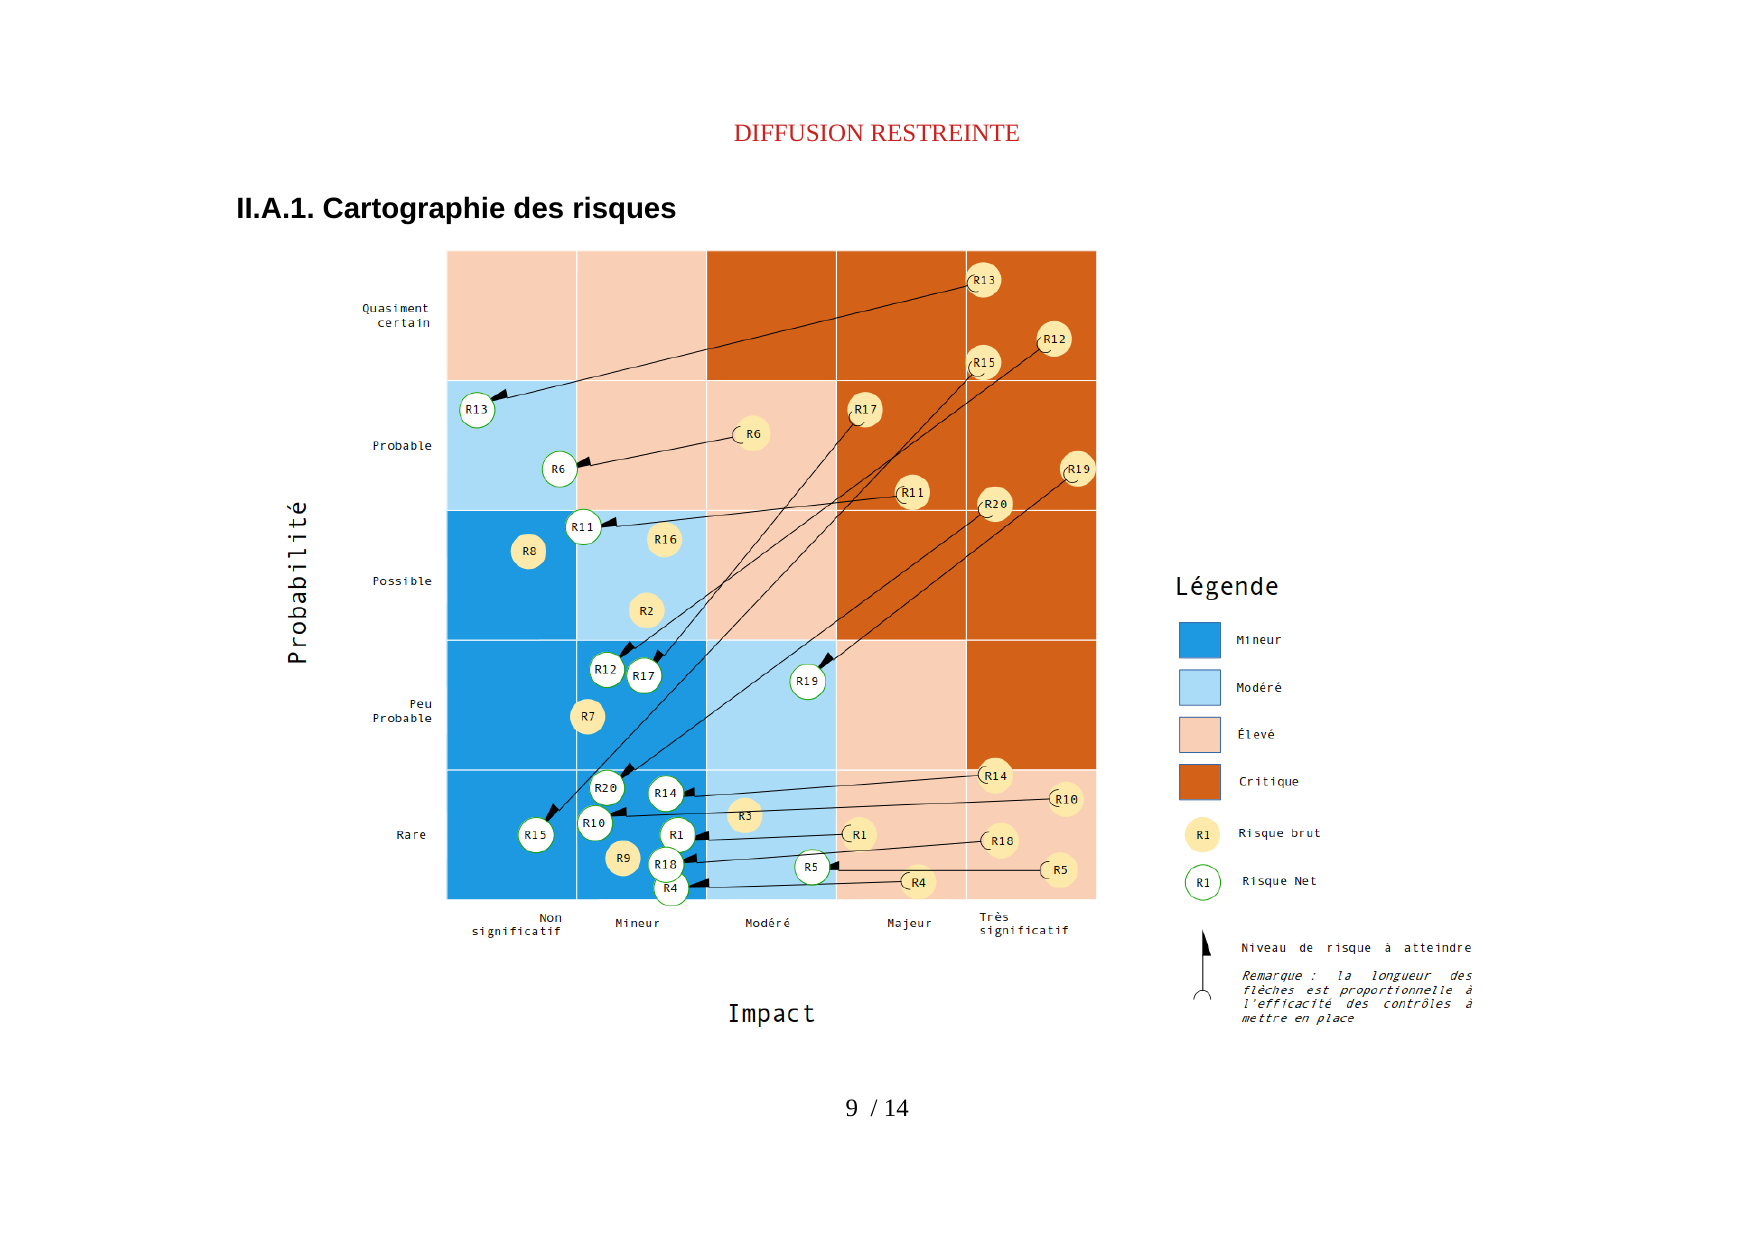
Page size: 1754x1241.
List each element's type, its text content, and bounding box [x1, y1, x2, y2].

subtitle Cartographie des risques [118, 191, 1636, 225]
picture [265, 237, 1489, 1036]
